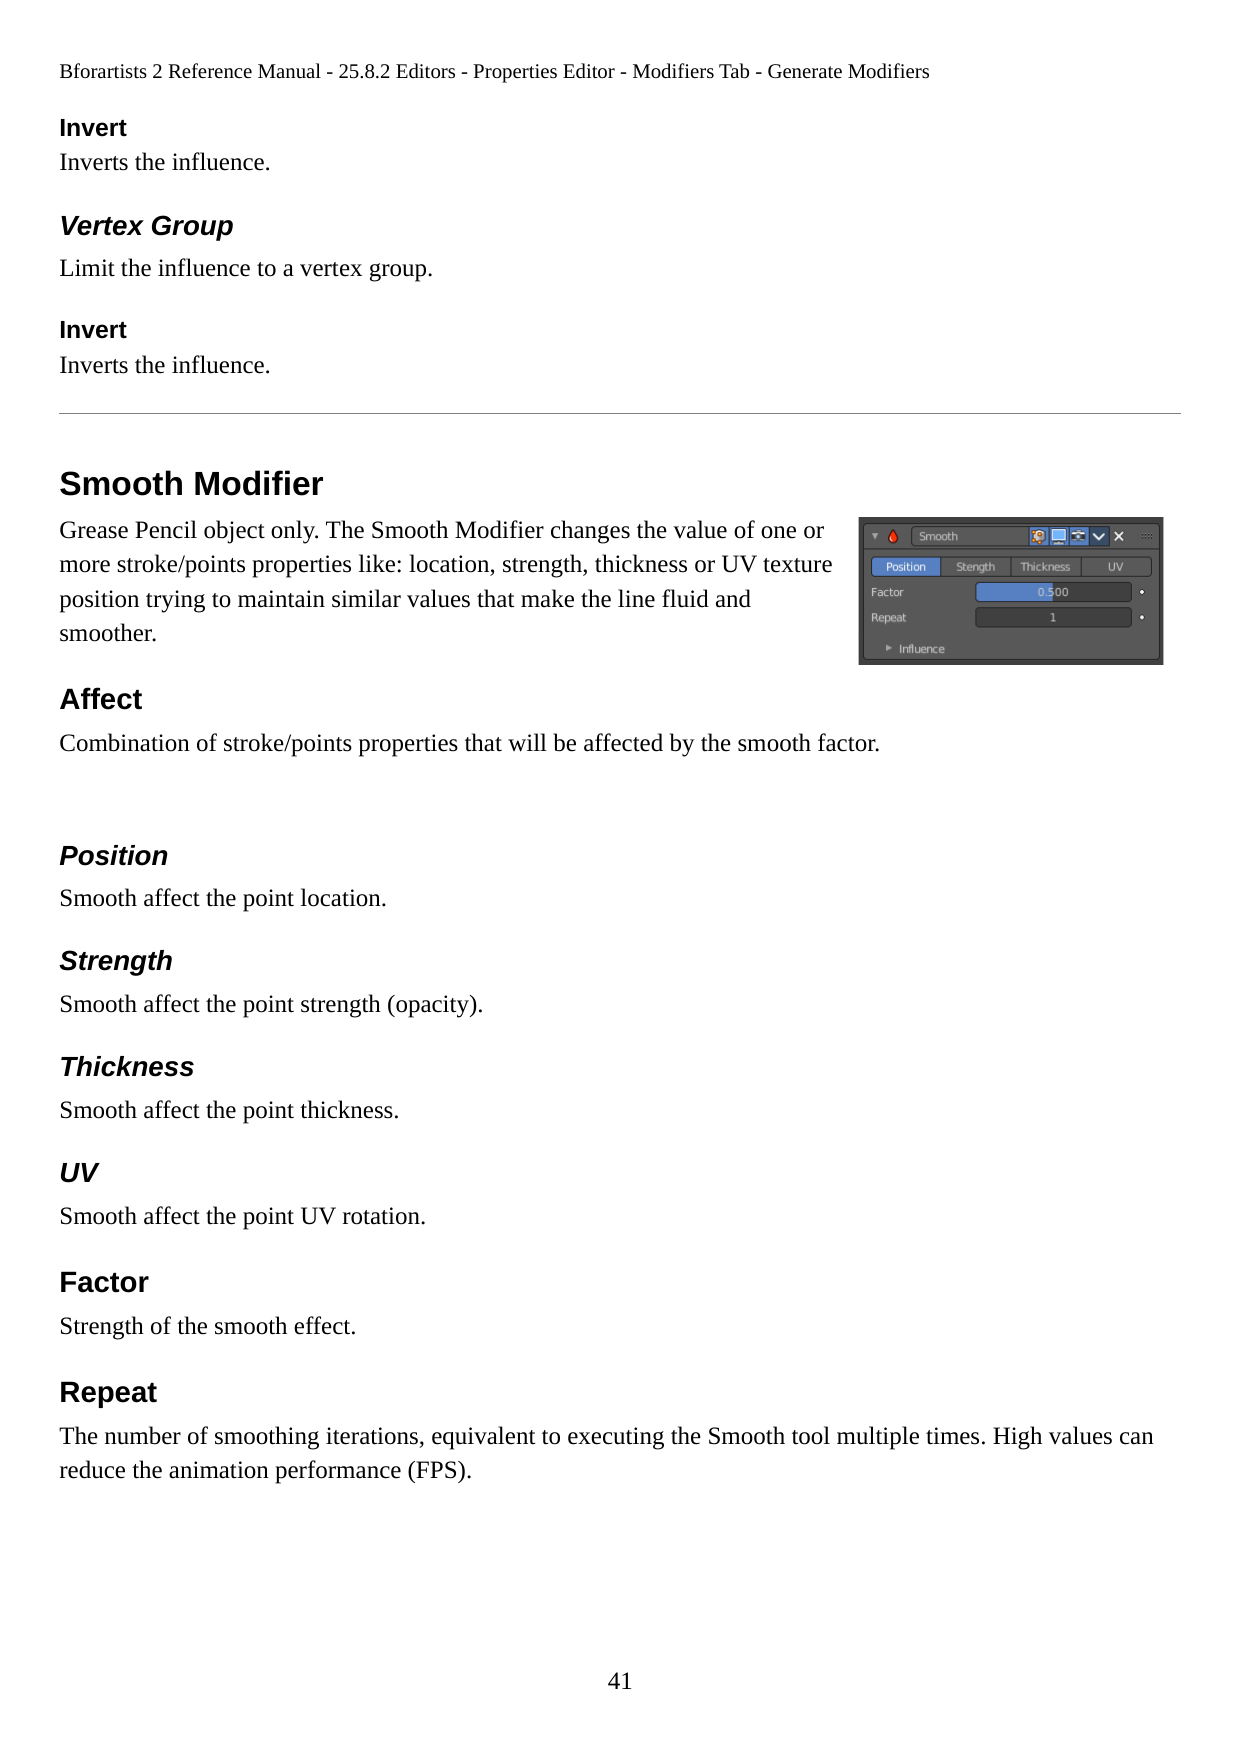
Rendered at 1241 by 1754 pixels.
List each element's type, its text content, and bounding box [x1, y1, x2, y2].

subtitle Invert [59, 315, 1181, 343]
text Smooth affect the point thickness. [59, 1095, 1181, 1124]
text Smooth affect the point UV rotation. [59, 1201, 1181, 1230]
subtitle Smooth Modifier [59, 464, 1181, 502]
subtitle Thickness [59, 1051, 1181, 1083]
text Inverts the influence. [59, 350, 1181, 378]
picture [858, 517, 1164, 665]
subtitle UV [59, 1157, 1181, 1188]
text Combination of stroke/points properties that will be affected by the smooth factor. [59, 728, 1181, 757]
subtitle Invert [59, 113, 1181, 141]
subtitle Strength [59, 945, 1181, 977]
text Inverts the influence. [59, 147, 1181, 176]
text Strength of the smooth effect. [59, 1311, 1181, 1340]
text Grease Pencil object only. The Smooth Modifier changes the value of one or more stroke/points properties like: location, strength, thickness or UV texture position trying to maintain similar values that make the line fluid and smoother. [59, 515, 1181, 647]
text Limit the influence to a vertex group. [59, 253, 1181, 282]
subtitle Vertex Group [59, 209, 1181, 241]
text Smooth affect the point strength (opacity). [59, 989, 1181, 1018]
text The number of smoothing iterations, equivalent to executing the Smooth tool multiple times. High values can reduce the animation performance (FPS). [59, 1421, 1181, 1484]
subtitle Factor [59, 1265, 1181, 1298]
text Smooth affect the point location. [59, 883, 1181, 912]
subtitle Affect [59, 682, 1181, 716]
subtitle Position [59, 839, 1181, 871]
subtitle Repeat [59, 1374, 1181, 1408]
